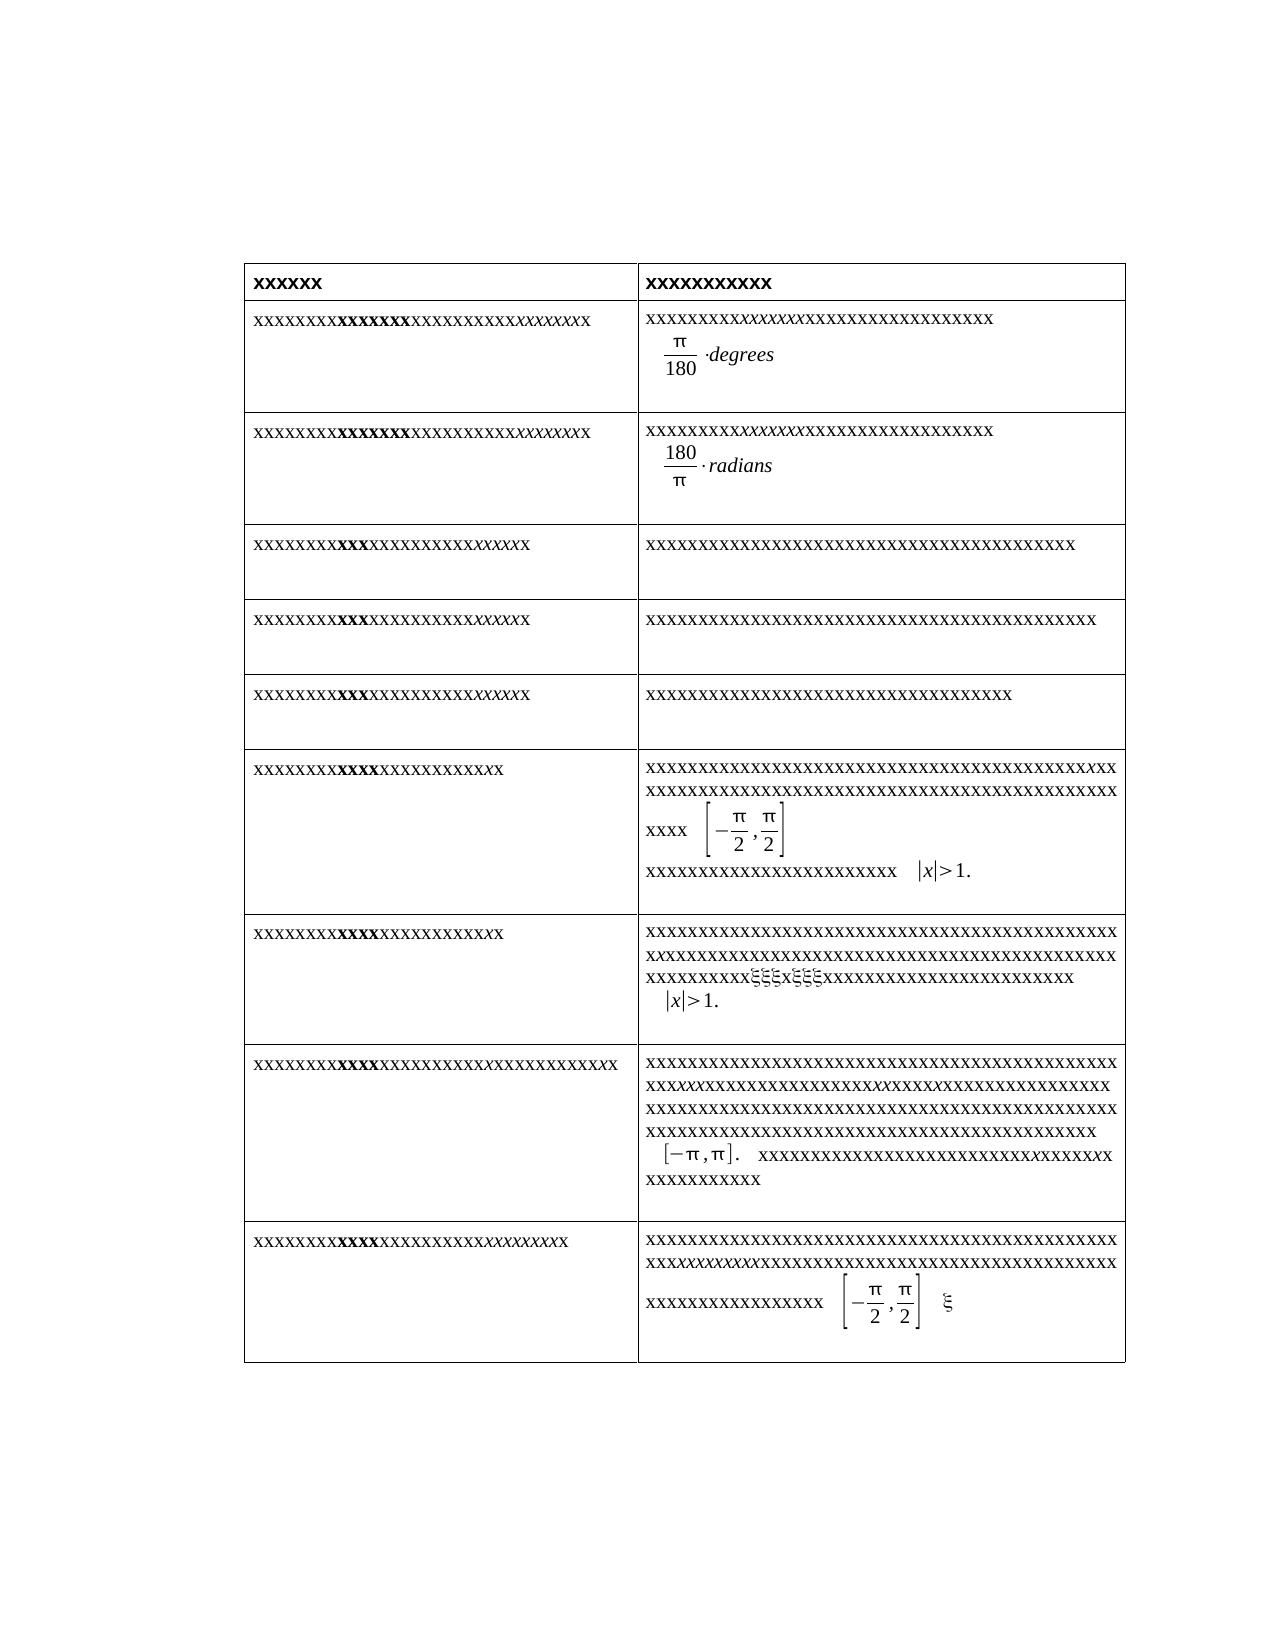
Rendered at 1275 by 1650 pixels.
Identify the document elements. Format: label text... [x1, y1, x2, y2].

table_cell xxxxxxxxxxxxxxxxxxxxxxxxxxxxxxxxxxx [639, 675, 1125, 749]
table_cell xxxxxxxxxxxxxxxxxxxxxxxxxxx [245, 525, 637, 599]
table_cell xxxxxxxxxxxxxxxxxxxxxxxx [245, 750, 637, 914]
table_cell xxxxxxxxxxxxxxxxxxxxxxxxxxxxxxxxxxxxxxxxxxxxxxxxxxxxxxxxxxxxxxxxxxxxxxxxxxxxxxxxxxxxxxxxxxxxxxxxxxxxxxxxxxxxxxxxxxxxxxxxxxxxxxxxxxx [639, 915, 1125, 1044]
table_header xxxxxxxxxxx [639, 264, 1125, 300]
table_cell xxxxxxxxxxxxxxxxxxxxxxxxxxxxxxxxxx [639, 413, 1125, 524]
table_cell xxxxxxxxxxxxxxxxxxxxxxxxxxxxxxx [245, 1222, 637, 1362]
table_cell xxxxxxxxxxxxxxxxxxxxxxxxxxxxxxxxxx [639, 301, 1125, 412]
table_cell xxxxxxxxxxxxxxxxxxxxxxxxxxxxxxxxxxxxxxxxxxxxxxxxxxxxxxxxxxxxxxxxxxxxxxxxxxxxxxxxxxxxxxxxxxxxxx xxxxxxxxxxxxxxxxxxxxxxxx [639, 750, 1125, 914]
table_cell xxxxxxxxxxxxxxxxxxxxxxxxxxxxxxxxxxx [245, 1045, 637, 1221]
table_cell xxxxxxxxxxxxxxxxxxxxxxxxxxxxxxxxxxxxxxxxxxxxxxxxxxxxxxxxxxxxxxxxxxxxxxxxxxxxxxxxxxxxxxxxxxxxxxxxxxxxxxxxxxxxx [639, 1222, 1125, 1362]
table_cell xxxxxxxxxxxxxxxxxxxxxxxxxxxxxxxxxxxxxxxxxxxxxxxxxxxxxxxxxxxxxxxxxxxxxxxxxxxxxxxxxxxxxxxxxxxxxxxxxxxxxxxxxxxxxxxxxxxxxxxxxxxxxxxxxxxxxxxxxxxxxxxxxxxxxxxxxxxxxxxxxxxxxxxxxxxxxxxxxxxxxxxxxxxxxxxxxxxxxxxxxxxxxxxxxxxxxxxxxxxxxxx [639, 1045, 1125, 1221]
table_cell xxxxxxxxxxxxxxxxxxxxxxxxxxxxxxxxx [245, 301, 637, 412]
table_cell xxxxxxxxxxxxxxxxxxxxxxxx [245, 915, 637, 1044]
table_cell xxxxxxxxxxxxxxxxxxxxxxxxxxxxxxxxxxxxxxxxx [639, 525, 1125, 599]
table_cell xxxxxxxxxxxxxxxxxxxxxxxxxxx [245, 675, 637, 749]
table_cell xxxxxxxxxxxxxxxxxxxxxxxxxxx [245, 600, 637, 674]
table_cell xxxxxxxxxxxxxxxxxxxxxxxxxxxxxxxxxxxxxxxxxxx [639, 600, 1125, 674]
table_header xxxxxx [245, 264, 637, 300]
table_cell xxxxxxxxxxxxxxxxxxxxxxxxxxxxxxxxx [245, 413, 637, 524]
